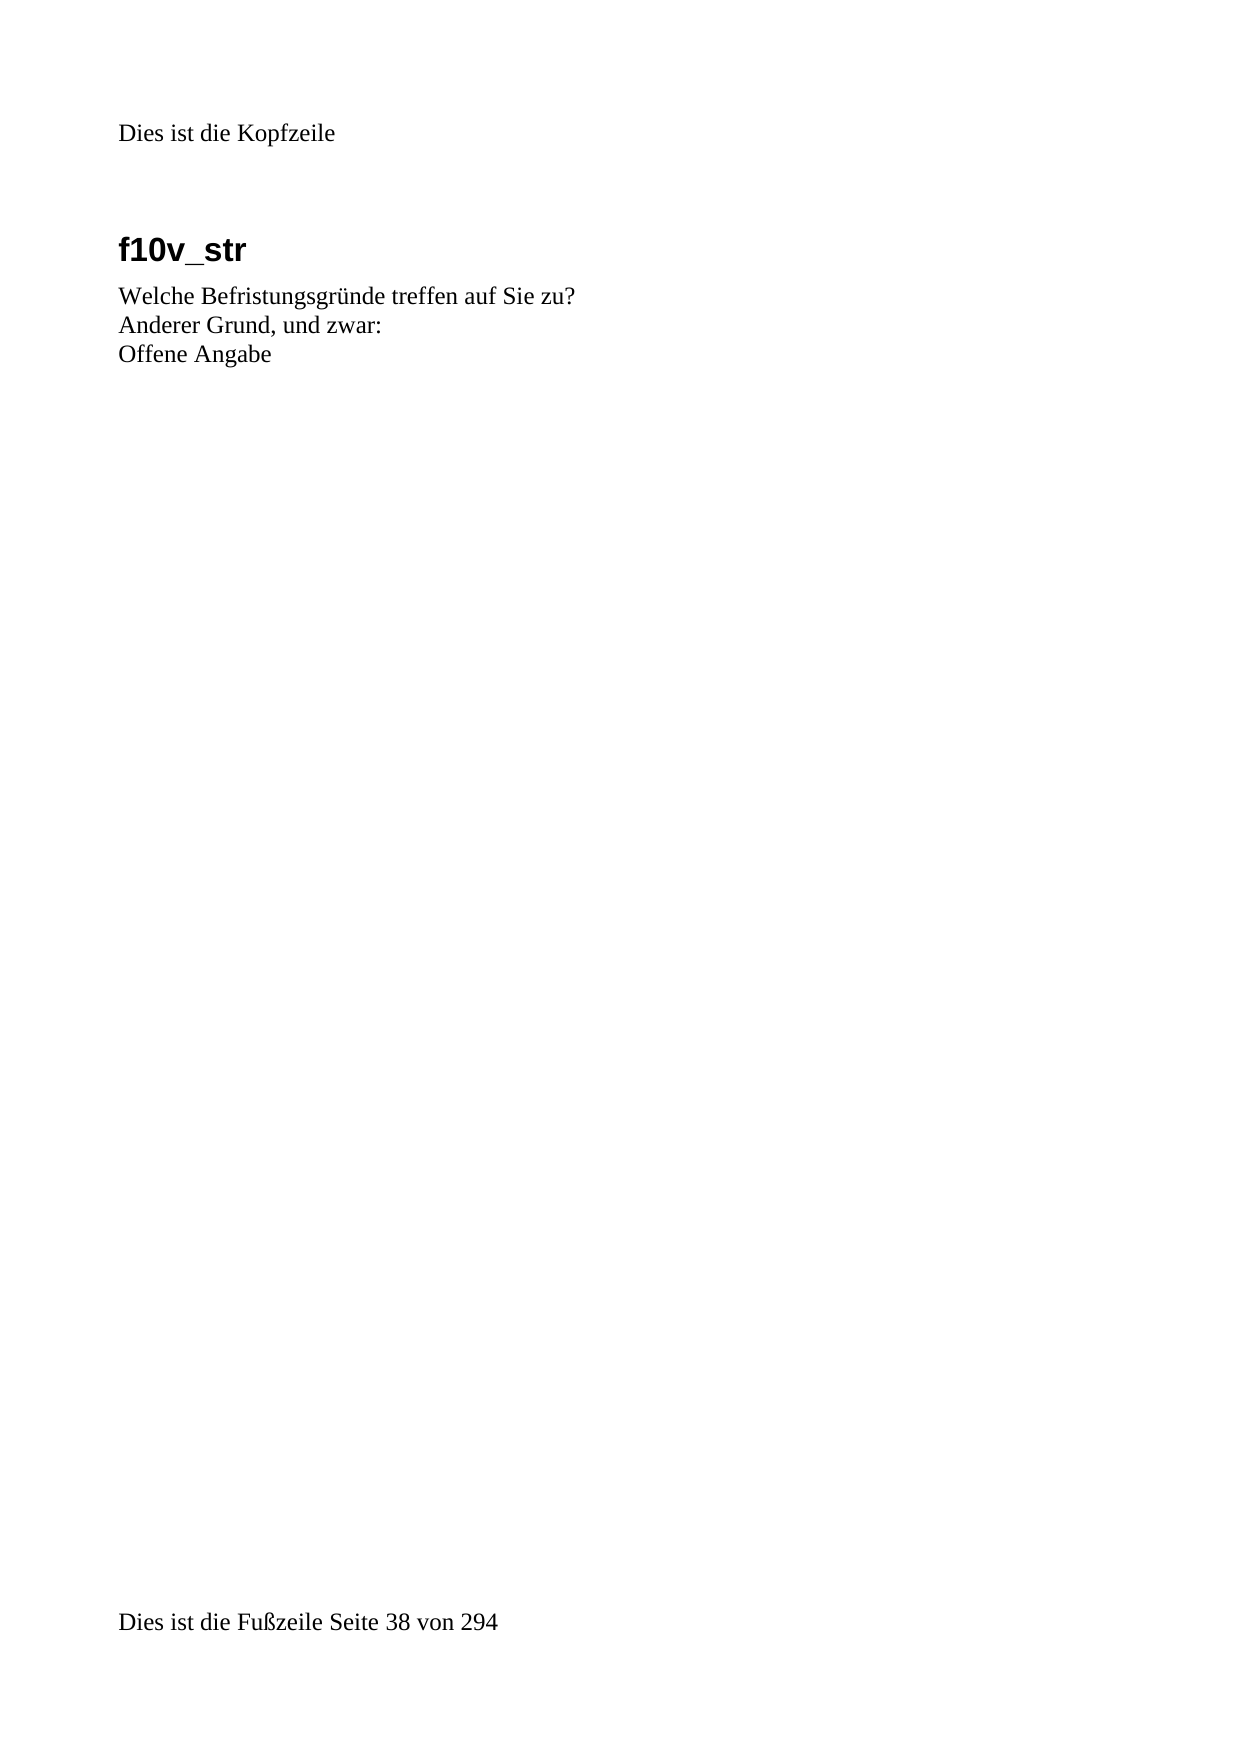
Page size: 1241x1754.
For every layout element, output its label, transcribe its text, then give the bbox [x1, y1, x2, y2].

subtitle f10v_str [118, 230, 1122, 269]
text Anderer Grund, und zwar: [118, 310, 1122, 339]
text Offene Angabe [118, 339, 1122, 367]
text Welche Befristungsgründe treffen auf Sie zu? [118, 281, 1122, 310]
